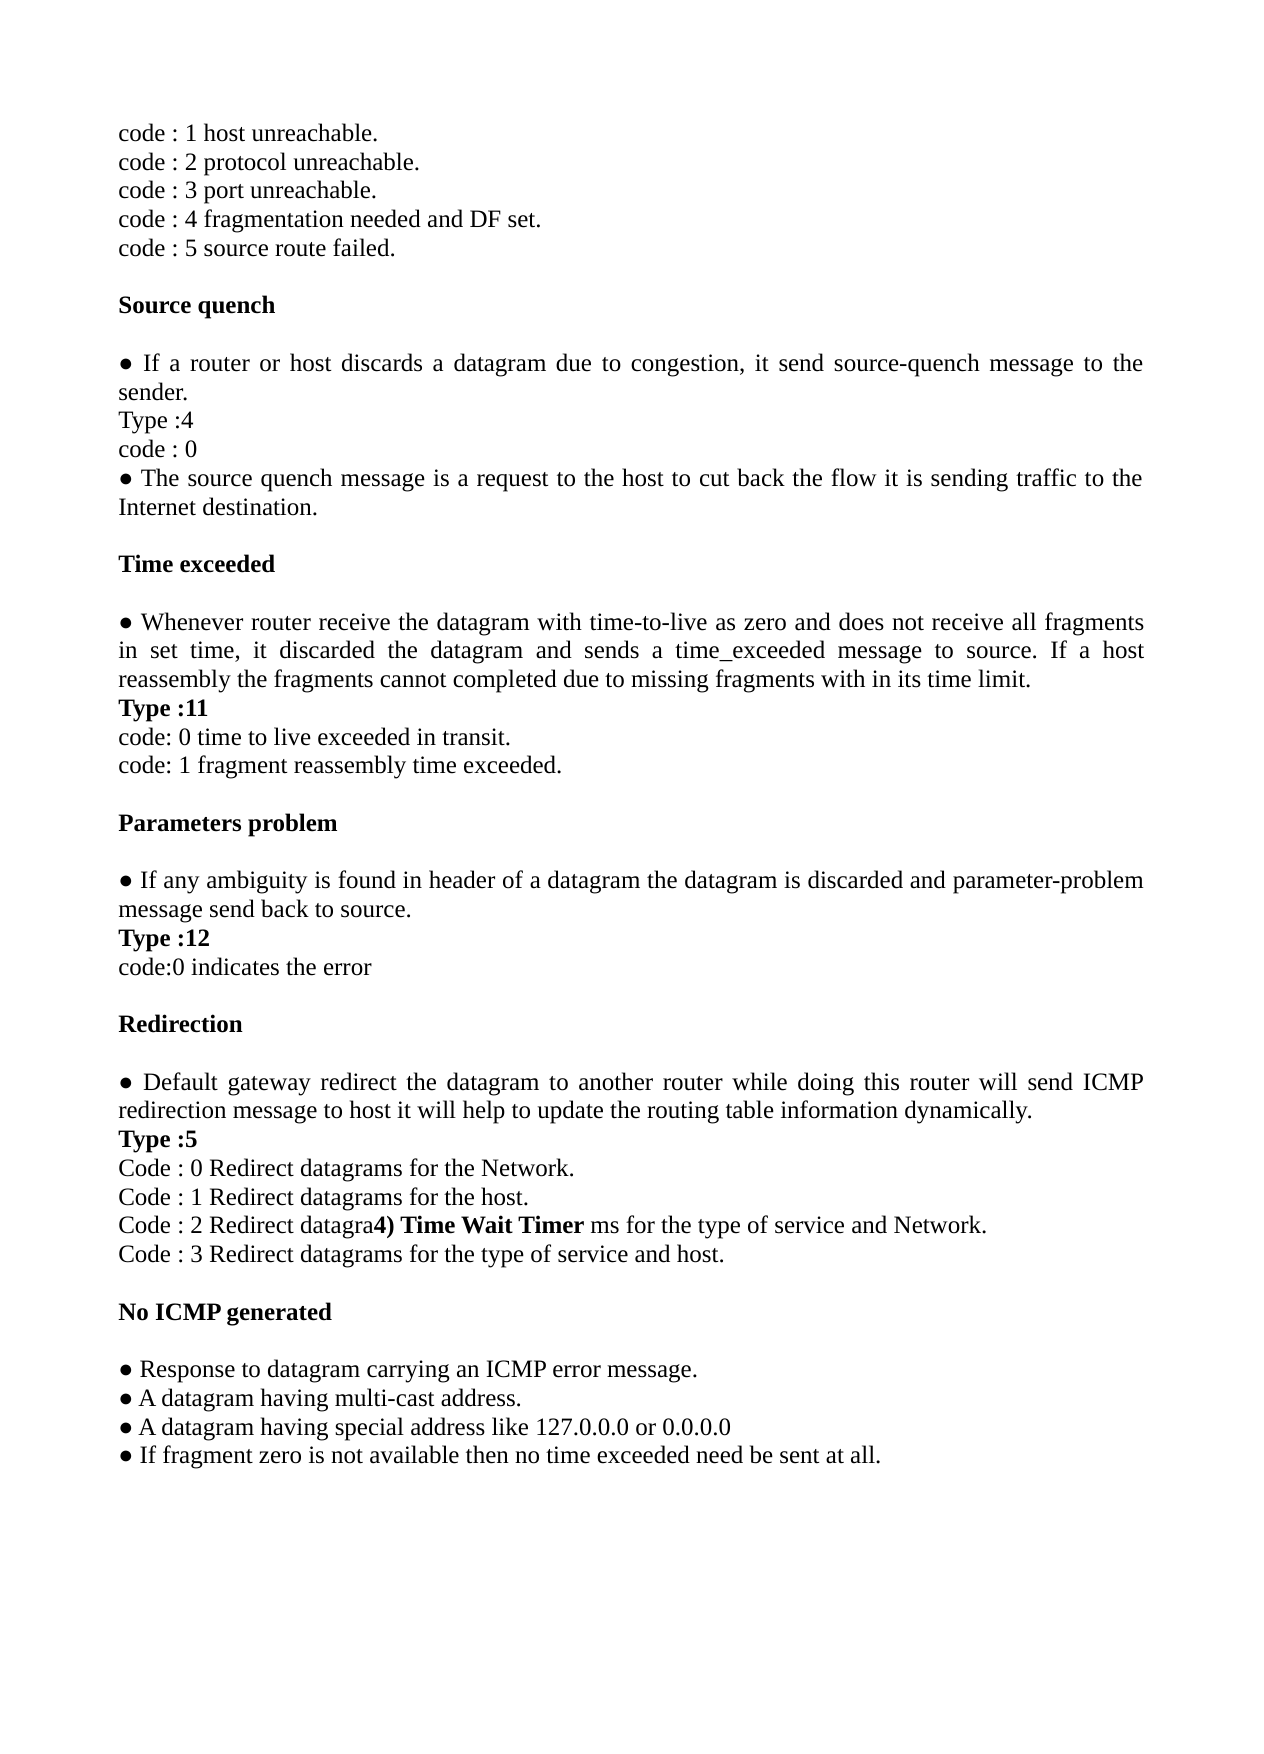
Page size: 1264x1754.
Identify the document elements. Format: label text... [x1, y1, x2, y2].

text ● A datagram having multi-cast address. [118, 1383, 1146, 1412]
text ● Default gateway redirect the datagram to another router while doing this router will send ICMP redirection message to host it will help to update the routing table information dynamically. [118, 1067, 1146, 1124]
text Source quench [118, 291, 1146, 319]
text No ICMP generated [118, 1297, 1146, 1326]
text Code : 3 Redirect datagrams for the type of service and host. [118, 1239, 1146, 1268]
text Code : 0 Redirect datagrams for the Network. [118, 1153, 1146, 1182]
text ● Whenever router receive the datagram with time-to-live as zero and does not receive all fragments in set time, it discarded the datagram and sends a time_exceeded message to source. If a host reassembly the fragments cannot completed due to missing fragments with in its time limit. [118, 607, 1146, 693]
text Code : 2 Redirect datagra4) Time Wait Timer ms for the type of service and Network. [118, 1211, 1146, 1239]
text ● A datagram having special address like 127.0.0.0 or 0.0.0.0 [118, 1412, 1146, 1441]
text Type :11 [118, 693, 1146, 722]
text code : 5 source route failed. [118, 233, 1146, 262]
text code: 0 time to live exceeded in transit. [118, 722, 1146, 751]
text ● Response to datagram carrying an ICMP error message. [118, 1354, 1146, 1383]
text ● If a router or host discards a datagram due to congestion, it send source-quench message to the sender. [118, 348, 1146, 406]
text Type :4 [118, 406, 1146, 434]
text ● If fragment zero is not available then no time exceeded need be sent at all. [118, 1441, 1146, 1469]
text ● The source quench message is a request to the host to cut back the flow it is sending traffic to the Internet destination. [118, 463, 1146, 521]
text Code : 1 Redirect datagrams for the host. [118, 1182, 1146, 1211]
text code:0 indicates the error [118, 952, 1146, 981]
text code: 1 fragment reassembly time exceeded. [118, 751, 1146, 779]
text code : 2 protocol unreachable. [118, 147, 1146, 176]
text code : 1 host unreachable. [118, 118, 1146, 147]
text Redirection [118, 1009, 1146, 1038]
text Type :12 [118, 923, 1146, 952]
text code : 3 port unreachable. [118, 176, 1146, 204]
text code : 4 fragmentation needed and DF set. [118, 204, 1146, 233]
text Parameters problem [118, 808, 1146, 837]
text code : 0 [118, 434, 1146, 463]
text Type :5 [118, 1124, 1146, 1153]
text Time exceeded [118, 549, 1146, 578]
text ● If any ambiguity is found in header of a datagram the datagram is discarded and parameter-problem message send back to source. [118, 866, 1146, 923]
